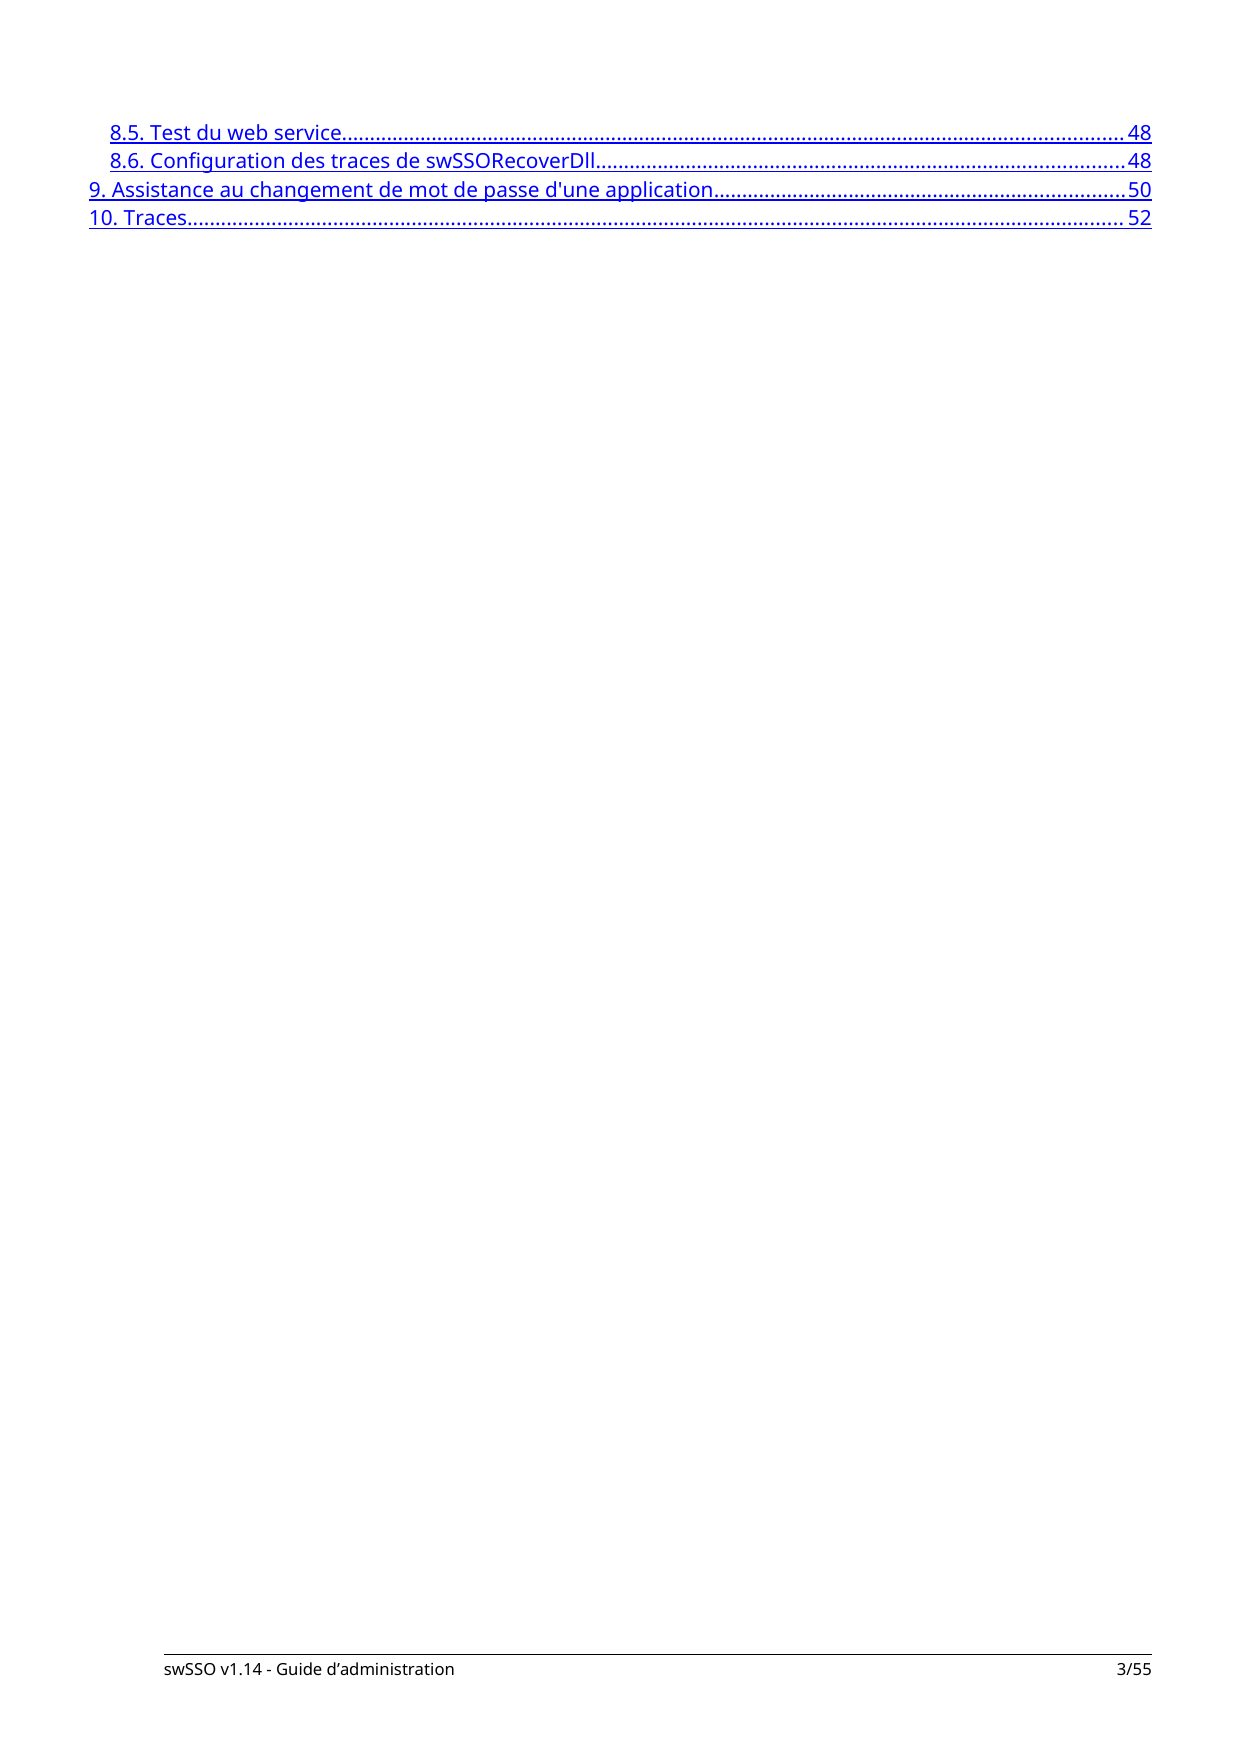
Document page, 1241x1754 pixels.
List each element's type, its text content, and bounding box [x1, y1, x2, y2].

text 10. Traces 52 [89, 203, 1152, 228]
text 8.6. Configuration des traces de swSSORecoverDll 48 [109, 147, 1152, 171]
text [109, 143, 1152, 147]
text 8.5. Test du web service 48 [109, 118, 1152, 142]
text 9. Assistance au changement de mot de passe d'une application 50 [89, 175, 1152, 199]
